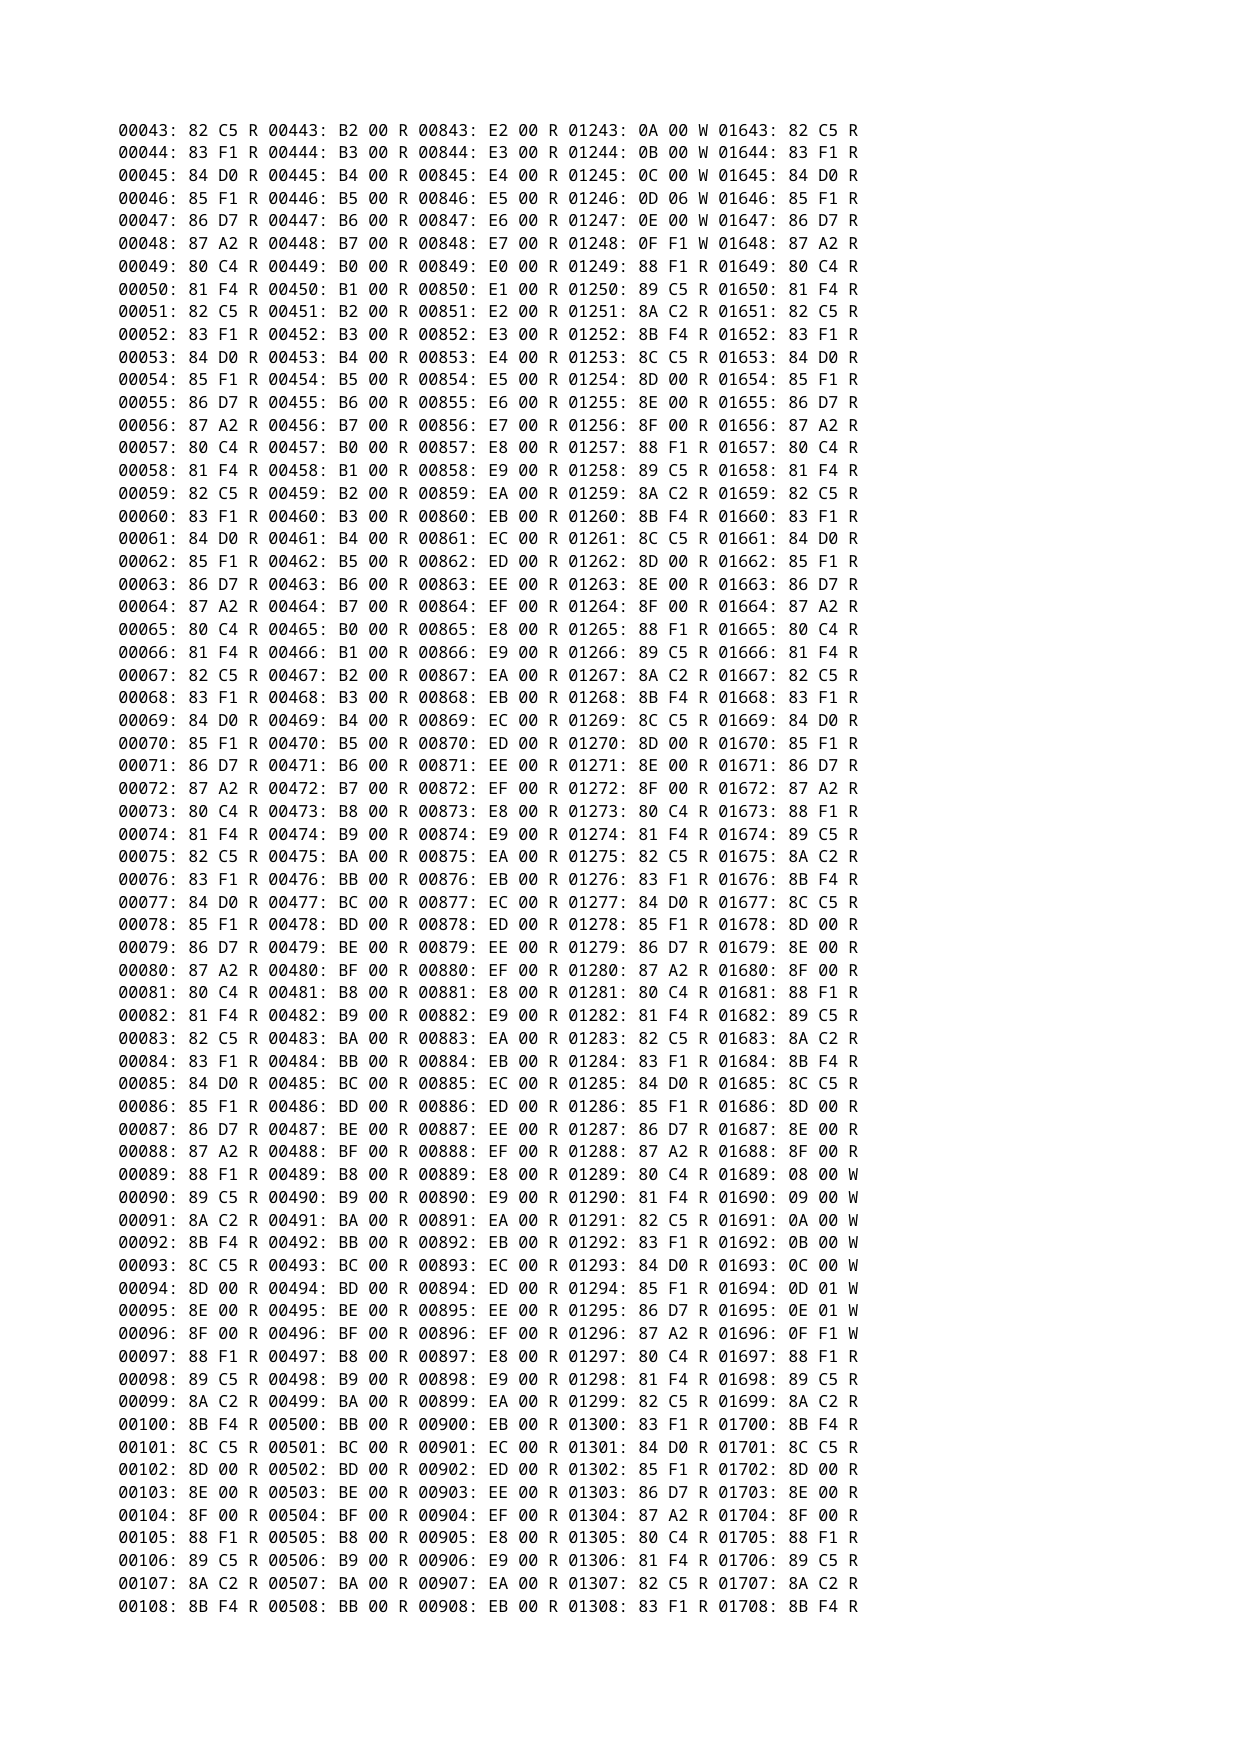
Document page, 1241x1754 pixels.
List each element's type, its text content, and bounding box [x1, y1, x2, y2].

text 00043: 82 C5 R 00443: B2 00 R 00843: E2 00 R 01243: 0A 00 W 01643: 82 C5 R 00044: 83 F1 R 00444: B3 00 R 00844: E3 00 R 01244: 0B 00 W 01644: 83 F1 R 00045: 84 D0 R 00445: B4 00 R 00845: E4 00 R 01245: 0C 00 W 01645: 84 D0 R 00046: 85 F1 R 00446: B5 00 R 00846: E5 00 R 01246: 0D 06 W 01646: 85 F1 R 00047: 86 D7 R 00447: B6 00 R 00847: E6 00 R 01247: 0E 00 W 01647: 86 D7 R 00048: 87 A2 R 00448: B7 00 R 00848: E7 00 R 01248: 0F F1 W 01648: 87 A2 R 00049: 80 C4 R 00449: B0 00 R 00849: E0 00 R 01249: 88 F1 R 01649: 80 C4 R 00050: 81 F4 R 00450: B1 00 R 00850: E1 00 R 01250: 89 C5 R 01650: 81 F4 R 00051: 82 C5 R 00451: B2 00 R 00851: E2 00 R 01251: 8A C2 R 01651: 82 C5 R 00052: 83 F1 R 00452: B3 00 R 00852: E3 00 R 01252: 8B F4 R 01652: 83 F1 R 00053: 84 D0 R 00453: B4 00 R 00853: E4 00 R 01253: 8C C5 R 01653: 84 D0 R 00054: 85 F1 R 00454: B5 00 R 00854: E5 00 R 01254: 8D 00 R 01654: 85 F1 R 00055: 86 D7 R 00455: B6 00 R 00855: E6 00 R 01255: 8E 00 R 01655: 86 D7 R 00056: 87 A2 R 00456: B7 00 R 00856: E7 00 R 01256: 8F 00 R 01656: 87 A2 R 00057: 80 C4 R 00457: B0 00 R 00857: E8 00 R 01257: 88 F1 R 01657: 80 C4 R 00058: 81 F4 R 00458: B1 00 R 00858: E9 00 R 01258: 89 C5 R 01658: 81 F4 R 00059: 82 C5 R 00459: B2 00 R 00859: EA 00 R 01259: 8A C2 R 01659: 82 C5 R 00060: 83 F1 R 00460: B3 00 R 00860: EB 00 R 01260: 8B F4 R 01660: 83 F1 R 00061: 84 D0 R 00461: B4 00 R 00861: EC 00 R 01261: 8C C5 R 01661: 84 D0 R 00062: 85 F1 R 00462: B5 00 R 00862: ED 00 R 01262: 8D 00 R 01662: 85 F1 R 00063: 86 D7 R 00463: B6 00 R 00863: EE 00 R 01263: 8E 00 R 01663: 86 D7 R 00064: 87 A2 R 00464: B7 00 R 00864: EF 00 R 01264: 8F 00 R 01664: 87 A2 R 00065: 80 C4 R 00465: B0 00 R 00865: E8 00 R 01265: 88 F1 R 01665: 80 C4 R 00066: 81 F4 R 00466: B1 00 R 00866: E9 00 R 01266: 89 C5 R 01666: 81 F4 R 00067: 82 C5 R 00467: B2 00 R 00867: EA 00 R 01267: 8A C2 R 01667: 82 C5 R 00068: 83 F1 R 00468: B3 00 R 00868: EB 00 R 01268: 8B F4 R 01668: 83 F1 R 00069: 84 D0 R 00469: B4 00 R 00869: EC 00 R 01269: 8C C5 R 01669: 84 D0 R 00070: 85 F1 R 00470: B5 00 R 00870: ED 00 R 01270: 8D 00 R 01670: 85 F1 R 00071: 86 D7 R 00471: B6 00 R 00871: EE 00 R 01271: 8E 00 R 01671: 86 D7 R 00072: 87 A2 R 00472: B7 00 R 00872: EF 00 R 01272: 8F 00 R 01672: 87 A2 R 00073: 80 C4 R 00473: B8 00 R 00873: E8 00 R 01273: 80 C4 R 01673: 88 F1 R 00074: 81 F4 R 00474: B9 00 R 00874: E9 00 R 01274: 81 F4 R 01674: 89 C5 R 00075: 82 C5 R 00475: BA 00 R 00875: EA 00 R 01275: 82 C5 R 01675: 8A C2 R 00076: 83 F1 R 00476: BB 00 R 00876: EB 00 R 01276: 83 F1 R 01676: 8B F4 R 00077: 84 D0 R 00477: BC 00 R 00877: EC 00 R 01277: 84 D0 R 01677: 8C C5 R 00078: 85 F1 R 00478: BD 00 R 00878: ED 00 R 01278: 85 F1 R 01678: 8D 00 R 00079: 86 D7 R 00479: BE 00 R 00879: EE 00 R 01279: 86 D7 R 01679: 8E 00 R 00080: 87 A2 R 00480: BF 00 R 00880: EF 00 R 01280: 87 A2 R 01680: 8F 00 R 00081: 80 C4 R 00481: B8 00 R 00881: E8 00 R 01281: 80 C4 R 01681: 88 F1 R 00082: 81 F4 R 00482: B9 00 R 00882: E9 00 R 01282: 81 F4 R 01682: 89 C5 R 00083: 82 C5 R 00483: BA 00 R 00883: EA 00 R 01283: 82 C5 R 01683: 8A C2 R 00084: 83 F1 R 00484: BB 00 R 00884: EB 00 R 01284: 83 F1 R 01684: 8B F4 R 00085: 84 D0 R 00485: BC 00 R 00885: EC 00 R 01285: 84 D0 R 01685: 8C C5 R 00086: 85 F1 R 00486: BD 00 R 00886: ED 00 R 01286: 85 F1 R 01686: 8D 00 R 00087: 86 D7 R 00487: BE 00 R 00887: EE 00 R 01287: 86 D7 R 01687: 8E 00 R 00088: 87 A2 R 00488: BF 00 R 00888: EF 00 R 01288: 87 A2 R 01688: 8F 00 R 00089: 88 F1 R 00489: B8 00 R 00889: E8 00 R 01289: 80 C4 R 01689: 08 00 W 00090: 89 C5 R 00490: B9 00 R 00890: E9 00 R 01290: 81 F4 R 01690: 09 00 W 00091: 8A C2 R 00491: BA 00 R 00891: EA 00 R 01291: 82 C5 R 01691: 0A 00 W 00092: 8B F4 R 00492: BB 00 R 00892: EB 00 R 01292: 83 F1 R 01692: 0B 00 W 00093: 8C C5 R 00493: BC 00 R 00893: EC 00 R 01293: 84 D0 R 01693: 0C 00 W 00094: 8D 00 R 00494: BD 00 R 00894: ED 00 R 01294: 85 F1 R 01694: 0D 01 W 00095: 8E 00 R 00495: BE 00 R 00895: EE 00 R 01295: 86 D7 R 01695: 0E 01 W 00096: 8F 00 R 00496: BF 00 R 00896: EF 00 R 01296: 87 A2 R 01696: 0F F1 W 00097: 88 F1 R 00497: B8 00 R 00897: E8 00 R 01297: 80 C4 R 01697: 88 F1 R 00098: 89 C5 R 00498: B9 00 R 00898: E9 00 R 01298: 81 F4 R 01698: 89 C5 R 00099: 8A C2 R 00499: BA 00 R 00899: EA 00 R 01299: 82 C5 R 01699: 8A C2 R 00100: 8B F4 R 00500: BB 00 R 00900: EB 00 R 01300: 83 F1 R 01700: 8B F4 R 00101: 8C C5 R 00501: BC 00 R 00901: EC 00 R 01301: 84 D0 R 01701: 8C C5 R 00102: 8D 00 R 00502: BD 00 R 00902: ED 00 R 01302: 85 F1 R 01702: 8D 00 R 00103: 8E 00 R 00503: BE 00 R 00903: EE 00 R 01303: 86 D7 R 01703: 8E 00 R 00104: 8F 00 R 00504: BF 00 R 00904: EF 00 R 01304: 87 A2 R 01704: 8F 00 R 00105: 88 F1 R 00505: B8 00 R 00905: E8 00 R 01305: 80 C4 R 01705: 88 F1 R 00106: 89 C5 R 00506: B9 00 R 00906: E9 00 R 01306: 81 F4 R 01706: 89 C5 R 00107: 8A C2 R 00507: BA 00 R 00907: EA 00 R 01307: 82 C5 R 01707: 8A C2 R 00108: 8B F4 R 00508: BB 00 R 00908: EB 00 R 01308: 83 F1 R 01708: 8B F4 R [118, 118, 1122, 1617]
